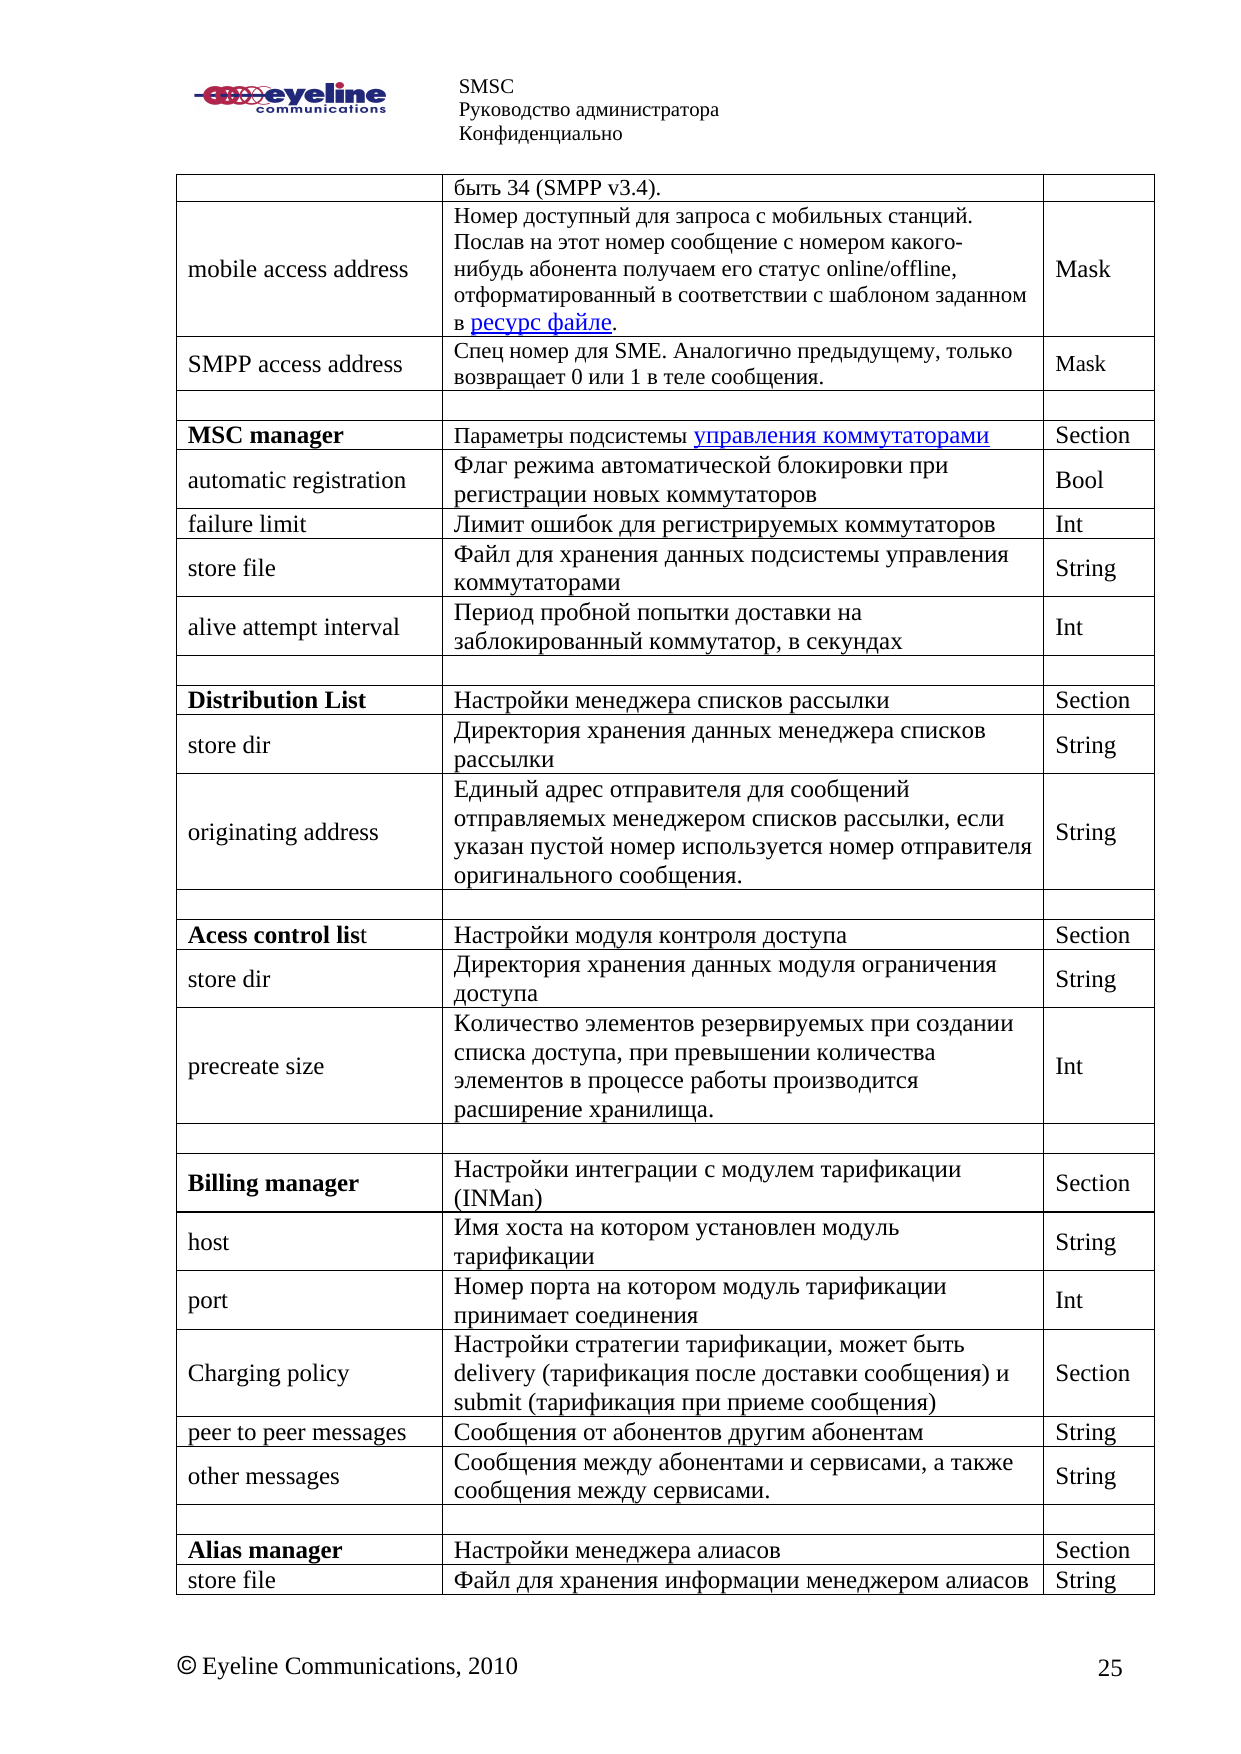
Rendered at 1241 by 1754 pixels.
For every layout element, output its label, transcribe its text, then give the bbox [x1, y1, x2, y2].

table_cell [1044, 391, 1154, 419]
table_cell MSC manager [177, 421, 442, 449]
table_cell mobile access address [177, 202, 442, 336]
table_cell String [1044, 1447, 1154, 1504]
table_cell Спец номер для SME. Аналогично предыдущему, только возвращает 0 или 1 в теле сообщения. [443, 337, 1043, 390]
table_cell String [1044, 1565, 1154, 1593]
table_cell Acess control list [177, 920, 442, 948]
table_cell Section [1044, 421, 1154, 449]
table_cell store dir [177, 715, 442, 773]
table_cell [1044, 890, 1154, 919]
table_cell Файл для хранения данных подсистемы управления коммутаторами [443, 539, 1043, 596]
table_cell automatic registration [177, 450, 442, 508]
table_cell Директория хранения данных менеджера списков рассылки [443, 715, 1043, 773]
table_cell precreate size [177, 1008, 442, 1123]
table_cell Настройки менеджера списков рассылки [443, 686, 1043, 714]
table_cell Distribution List [177, 686, 442, 714]
table_cell Int [1044, 509, 1154, 538]
table_cell Section [1044, 920, 1154, 948]
table_cell Количество элементов резервируемых при создании списка доступа, при превышении количества элементов в процессе работы производится расширение хранилища. [443, 1008, 1043, 1123]
table_cell [177, 1124, 442, 1153]
table_cell [177, 656, 442, 684]
table_cell Section [1044, 1154, 1154, 1211]
table_cell [1044, 175, 1154, 201]
table_cell [443, 391, 1043, 419]
table_cell Section [1044, 686, 1154, 714]
table_cell Сообщения между абонентами и сервисами, а также сообщения между сервисами. [443, 1447, 1043, 1504]
table_cell [177, 175, 442, 201]
table_cell Файл для хранения информации менеджером алиасов [443, 1565, 1043, 1593]
table_cell Сообщения от абонентов другим абонентам [443, 1417, 1043, 1446]
table_cell Имя хоста на котором установлен модуль тарификации [443, 1213, 1043, 1270]
table_cell String [1044, 774, 1154, 889]
table_cell other messages [177, 1447, 442, 1504]
table_cell Int [1044, 1008, 1154, 1123]
table_cell Billing manager [177, 1154, 442, 1211]
table_cell Единый адрес отправителя для сообщений отправляемых менеджером списков рассылки, если указан пустой номер используется номер отправителя оригинального сообщения. [443, 774, 1043, 889]
table_cell Int [1044, 1271, 1154, 1328]
table_cell String [1044, 539, 1154, 596]
table_cell String [1044, 950, 1154, 1007]
table_cell String [1044, 1417, 1154, 1446]
table_cell Настройки стратегии тарификации, может быть delivery (тарификация после доставки сообщения) и submit (тарификация при приеме сообщения) [443, 1330, 1043, 1416]
table_cell Mask [1044, 202, 1154, 336]
table_cell [443, 890, 1043, 919]
table_cell [443, 1505, 1043, 1534]
table_cell [177, 890, 442, 919]
table_cell [1044, 1124, 1154, 1153]
table_cell Номер доступный для запроса с мобильных станций. Послав на этот номер сообщение с номером какого-нибудь абонента получаем его статус online/offline, отформатированный в соответствии с шаблоном заданном в ресурс файле. [443, 202, 1043, 336]
table_cell Флаг режима автоматической блокировки при регистрации новых коммутаторов [443, 450, 1043, 508]
table_cell быть 34 (SMPP v3.4). [443, 175, 1043, 201]
table_cell host [177, 1213, 442, 1270]
table_cell Section [1044, 1535, 1154, 1564]
table_cell [1044, 656, 1154, 684]
table_cell alive attempt interval [177, 597, 442, 655]
picture [194, 82, 386, 113]
table_cell [177, 1505, 442, 1534]
table_cell Charging policy [177, 1330, 442, 1416]
table_cell [443, 1124, 1043, 1153]
table_cell store file [177, 539, 442, 596]
table_cell Section [1044, 1330, 1154, 1416]
table_cell [443, 656, 1043, 684]
table_cell Настройки менеджера алиасов [443, 1535, 1043, 1564]
table_cell originating address [177, 774, 442, 889]
table_cell peer to peer messages [177, 1417, 442, 1446]
table_cell store dir [177, 950, 442, 1007]
table_cell port [177, 1271, 442, 1328]
table_cell Лимит ошибок для регистрируемых коммутаторов [443, 509, 1043, 538]
table_cell [1044, 1505, 1154, 1534]
table_cell store file [177, 1565, 442, 1593]
table_cell String [1044, 1213, 1154, 1270]
table_cell Номер порта на котором модуль тарификации принимает соединения [443, 1271, 1043, 1328]
table_cell Параметры подсистемы управления коммутаторами [443, 421, 1043, 449]
table_cell Bool [1044, 450, 1154, 508]
table_cell Int [1044, 597, 1154, 655]
table_cell SMPP access address [177, 337, 442, 390]
table_cell Период пробной попытки доставки на заблокированный коммутатор, в секундах [443, 597, 1043, 655]
table_cell Mask [1044, 337, 1154, 390]
table_cell failure limit [177, 509, 442, 538]
table_cell Настройки модуля контроля доступа [443, 920, 1043, 948]
table_cell String [1044, 715, 1154, 773]
table_cell Директория хранения данных модуля ограничения доступа [443, 950, 1043, 1007]
table_cell Alias manager [177, 1535, 442, 1564]
table_cell Настройки интеграции с модулем тарификации (INMan) [443, 1154, 1043, 1211]
table_cell [177, 391, 442, 419]
